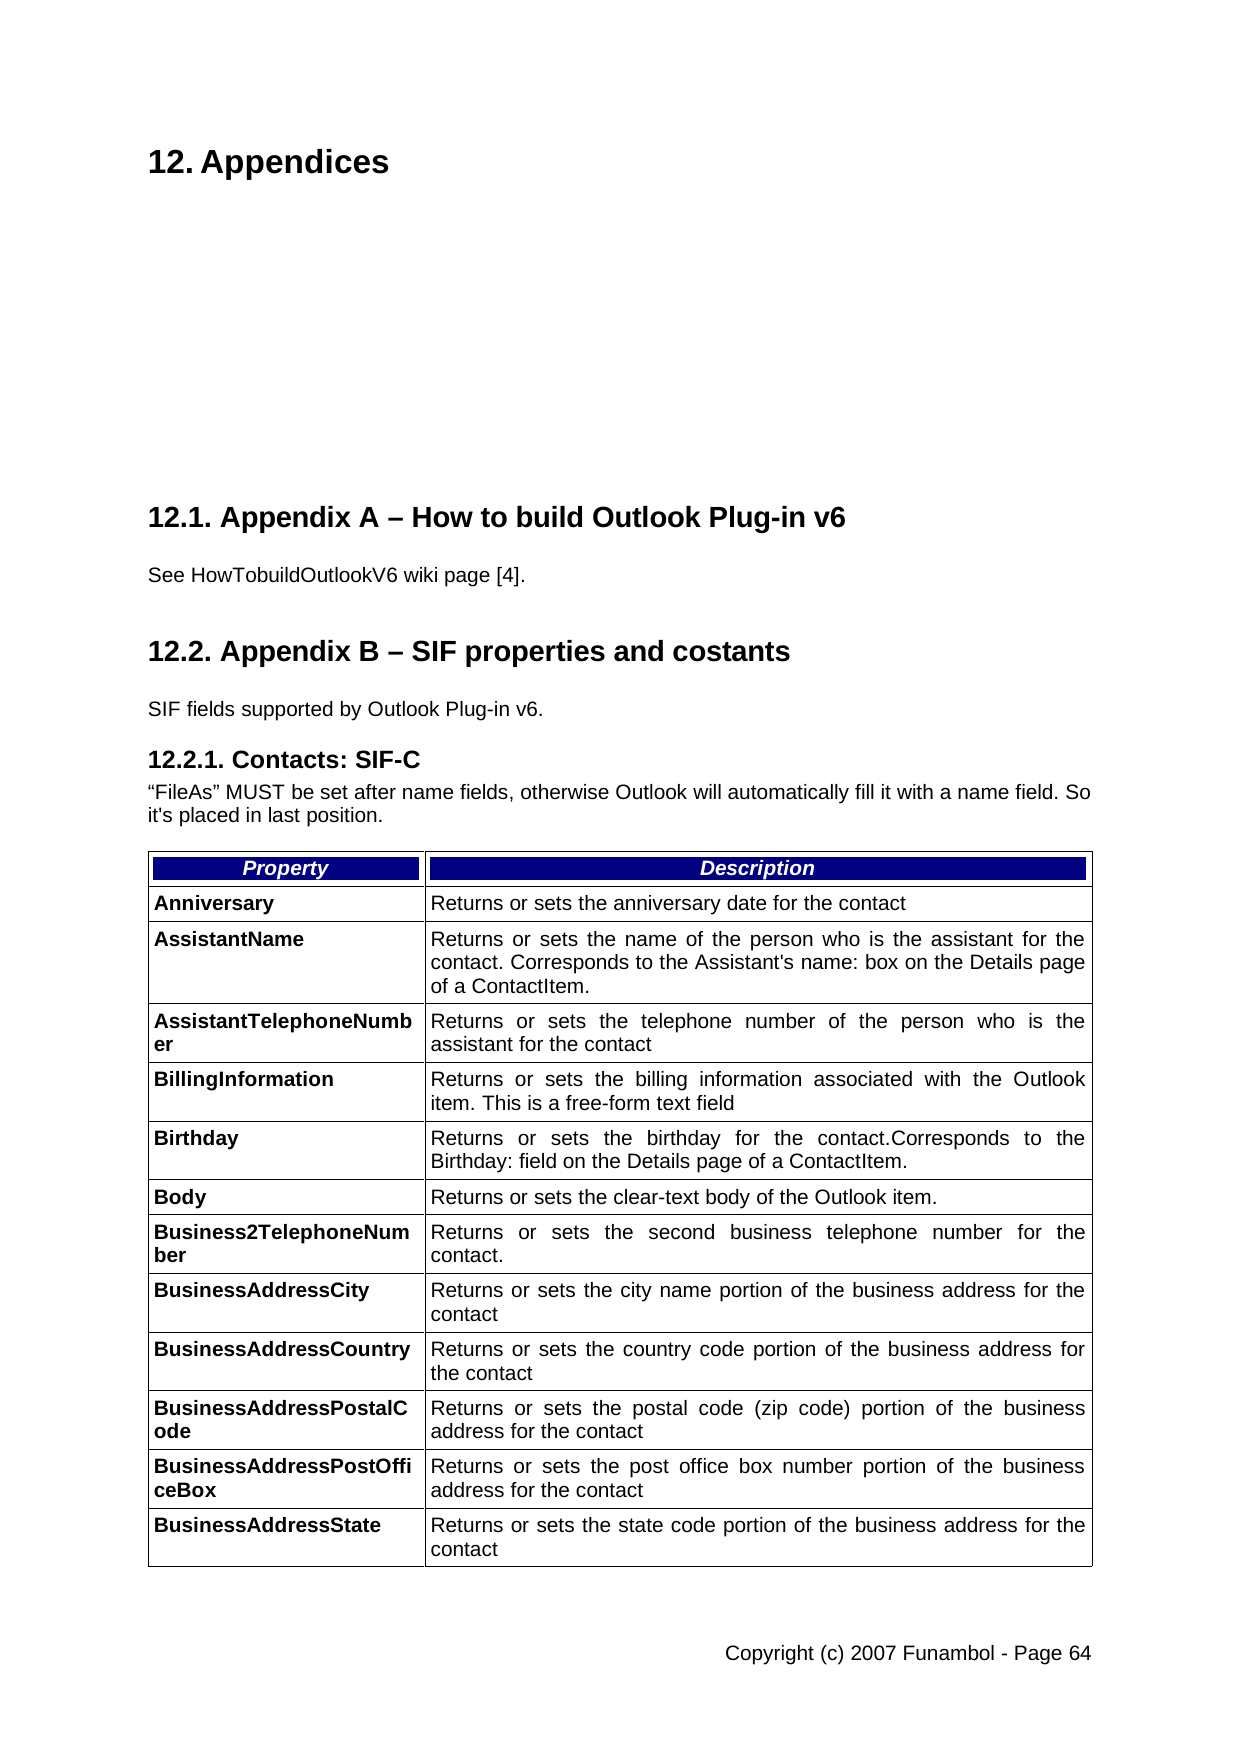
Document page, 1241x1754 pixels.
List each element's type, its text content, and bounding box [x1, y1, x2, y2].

table_cell BusinessAddressState [149, 1509, 424, 1566]
table_cell BusinessAddressPostOfficeBox [149, 1450, 424, 1508]
table_cell AssistantTelephoneNumber [149, 1004, 424, 1062]
table_cell BusinessAddressPostalCode [149, 1391, 424, 1449]
table_cell Returns or sets the billing information associated with the Outlook item. This is a free-form text field [426, 1063, 1092, 1121]
table_cell Returns or sets the state code portion of the business address for the contact [426, 1509, 1092, 1566]
table_cell Returns or sets the city name portion of the business address for the contact [426, 1274, 1092, 1332]
subtitle Appendices [148, 143, 1093, 180]
subtitle Appendix A – How to build Outlook Plug-in v6 [148, 501, 1093, 533]
table_header Property [149, 852, 424, 886]
table_cell Returns or sets the country code portion of the business address for the contact [426, 1333, 1092, 1390]
table_cell Business2TelephoneNumber [149, 1215, 424, 1273]
table_cell Anniversary [149, 887, 424, 921]
table_cell Birthday [149, 1122, 424, 1179]
table_cell Returns or sets the name of the person who is the assistant for the contact. Corresponds to the Assistant's name: box on the Details page of a ContactItem. [426, 922, 1092, 1003]
table_cell Returns or sets the postal code (zip code) portion of the business address for the contact [426, 1391, 1092, 1449]
table_cell BusinessAddressCountry [149, 1333, 424, 1390]
table_cell AssistantName [149, 922, 424, 1003]
subtitle Appendix B – SIF properties and costants [148, 635, 1093, 668]
text See HowTobuildOutlookV6 wiki page [4]. [148, 563, 1093, 587]
table_cell Returns or sets the second business telephone number for the contact. [426, 1215, 1092, 1273]
table_cell Body [149, 1180, 424, 1214]
table_cell Returns or sets the birthday for the contact.Corresponds to the Birthday: field on the Details page of a ContactItem. [426, 1122, 1092, 1179]
subtitle Contacts: SIF-C [148, 746, 1093, 774]
table_header Description [426, 852, 1092, 886]
text “FileAs” MUST be set after name fields, otherwise Outlook will automatically fill it with a name field. So it's placed in last position. [148, 780, 1093, 827]
table_cell Returns or sets the telephone number of the person who is the assistant for the contact [426, 1004, 1092, 1062]
text SIF fields supported by Outlook Plug-in v6. [148, 697, 1093, 721]
table_cell Returns or sets the anniversary date for the contact [426, 887, 1092, 921]
table_cell Returns or sets the post office box number portion of the business address for the contact [426, 1450, 1092, 1508]
table_cell Returns or sets the clear-text body of the Outlook item. [426, 1180, 1092, 1214]
table_cell BillingInformation [149, 1063, 424, 1121]
table_cell BusinessAddressCity [149, 1274, 424, 1332]
